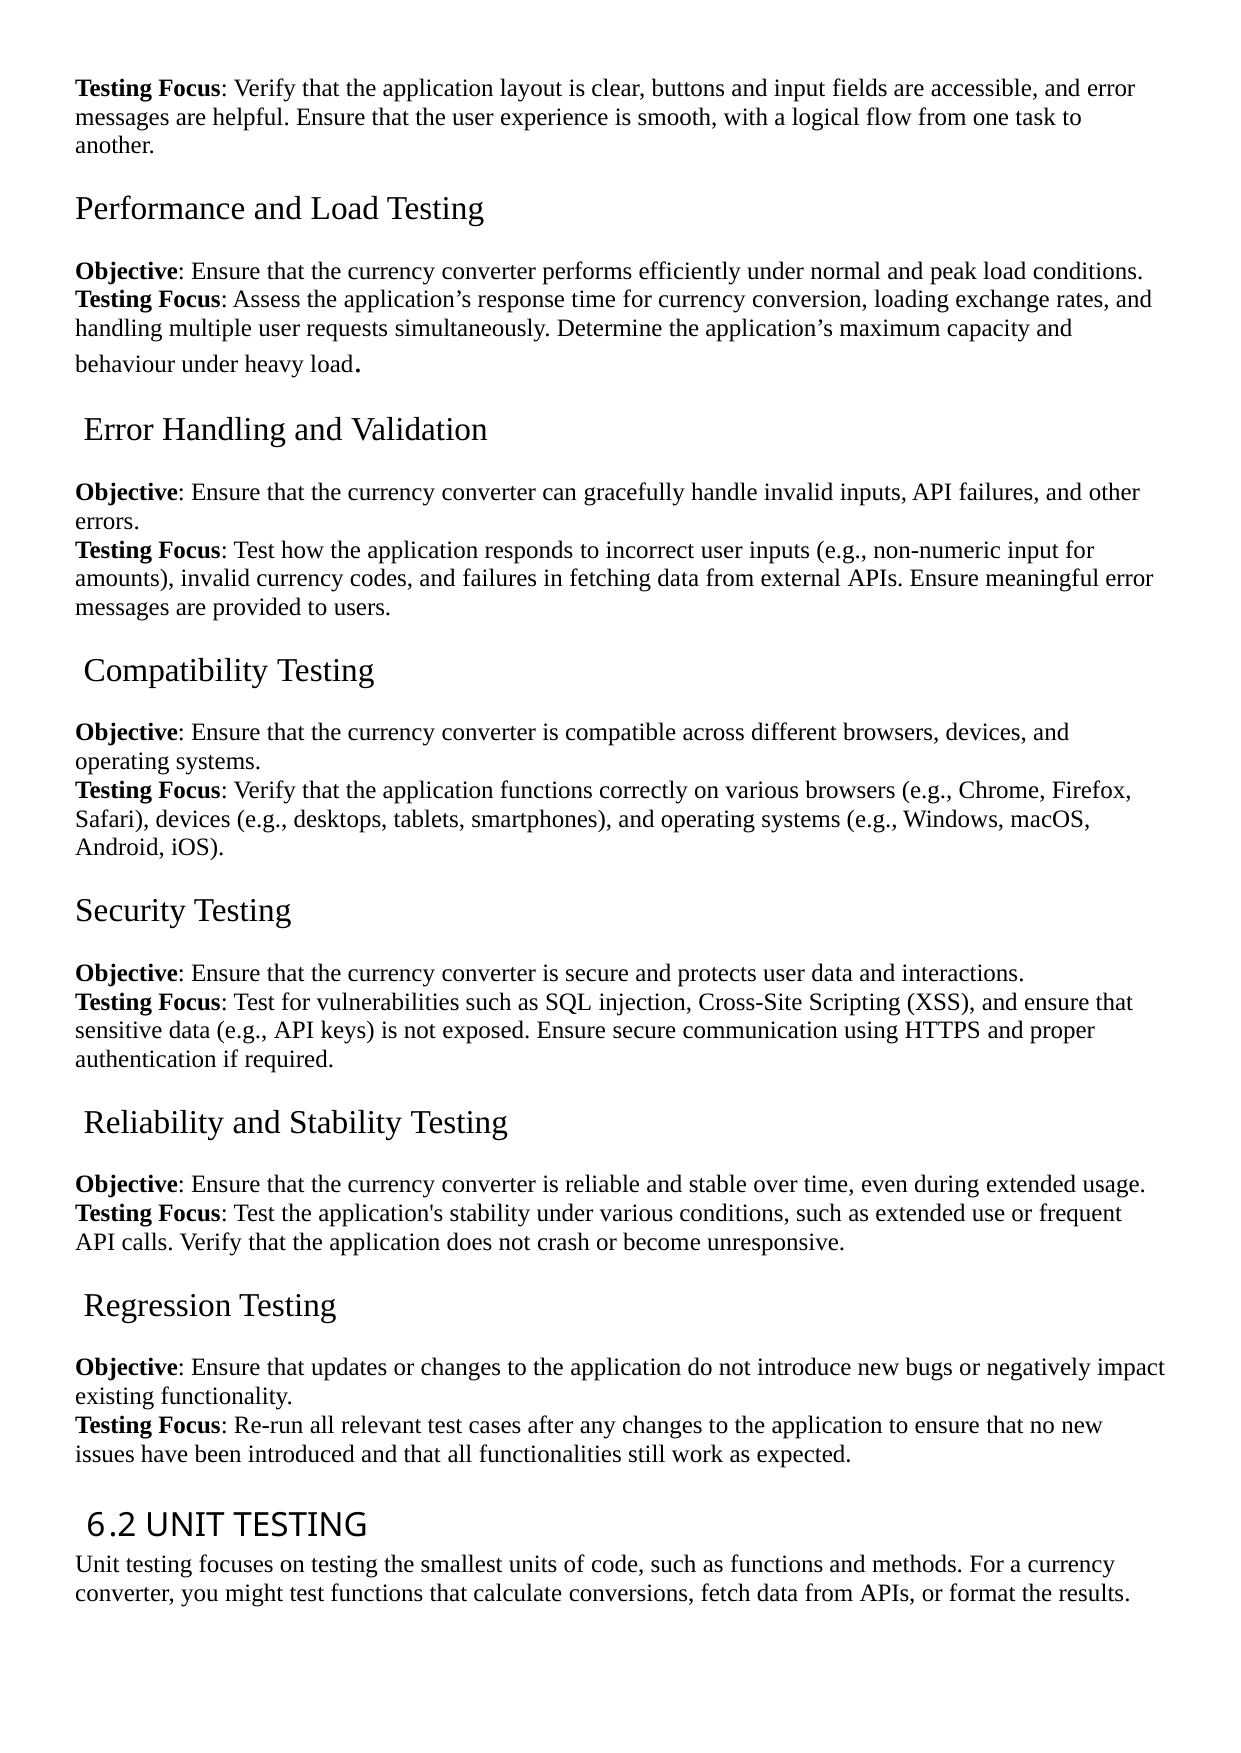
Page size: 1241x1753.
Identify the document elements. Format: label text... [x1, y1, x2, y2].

text Safari), devices (e.g., desktops, tablets, smartphones), and operating systems (e.g., Windows, macOS, [75, 805, 1162, 833]
text .2 UNIT TESTING [108, 1499, 446, 1546]
text Objective: Ensure that the currency converter is secure and protects user data and interactions. [75, 959, 1162, 987]
text issues have been introduced and that all functionalities still work as expected. [75, 1439, 1188, 1468]
text behaviour under heavy load. [75, 344, 1181, 380]
text existing functionality. [75, 1382, 1188, 1410]
text Testing Focus: Verify that the application layout is clear, buttons and input fields are accessible, and error [75, 74, 1166, 102]
text authentication if required. [75, 1045, 1162, 1073]
text Reliability and Stability Testing [83, 1104, 535, 1140]
text Android, iOS). [75, 834, 1162, 861]
text Testing Focus: Verify that the application functions correctly on various browsers (e.g., Chrome, Firefox, [75, 776, 1162, 804]
text Security Testing [75, 892, 319, 929]
text API calls. Verify that the application does not crash or become unresponsive. [75, 1228, 1169, 1256]
text Testing Focus: Test how the application responds to incorrect user inputs (e.g., non-numeric input for [75, 536, 1177, 564]
text amounts), invalid currency codes, and failures in fetching data from external APIs. Ensure meaningful error [75, 565, 1177, 592]
text Objective: Ensure that the currency converter can gracefully handle invalid inputs, API failures, and other [75, 478, 1177, 506]
text another. [75, 132, 1166, 159]
text converter, you might test functions that calculate conversions, fetch data from APIs, or format the results. [75, 1579, 1156, 1607]
text sensitive data (e.g., API keys) is not exposed. Ensure secure communication using HTTPS and proper [75, 1017, 1162, 1044]
text Testing Focus: Test the application's stability under various conditions, such as extended use or frequent [75, 1199, 1169, 1227]
text Objective: Ensure that the currency converter is reliable and stable over time, even during extended usage. [75, 1171, 1169, 1198]
text Objective: Ensure that the currency converter is compatible across different browsers, devices, and [75, 719, 1162, 746]
text Objective: Ensure that the currency converter performs efficiently under normal and peak load conditions. [75, 257, 1181, 285]
text 6 [86, 1499, 108, 1546]
text Testing Focus: Test for vulnerabilities such as SQL injection, Cross-Site Scripting (XSS), and ensure that [75, 988, 1162, 1016]
text handling multiple user requests simultaneously. Determine the application’s maximum capacity and [75, 314, 1181, 342]
text Regression Testing [83, 1287, 365, 1323]
text operating systems. [75, 747, 1162, 775]
text messages are provided to users. [75, 593, 1177, 621]
text Testing Focus: Re-run all relevant test cases after any changes to the application to ensure that no new [75, 1411, 1188, 1439]
text Objective: Ensure that updates or changes to the application do not introduce new bugs or negatively impact [75, 1354, 1188, 1381]
text Error Handling and Validation [83, 411, 516, 448]
text Compatibility Testing [83, 652, 402, 688]
text Performance and Load Testing [75, 190, 512, 227]
text errors. [75, 507, 1177, 535]
text messages are helpful. Ensure that the user experience is smooth, with a logical flow from one task to [75, 103, 1166, 131]
text Unit testing focuses on testing the smallest units of code, such as functions and methods. For a currency [75, 1551, 1156, 1578]
text Testing Focus: Assess the application’s response time for currency conversion, loading exchange rates, and [75, 286, 1181, 313]
